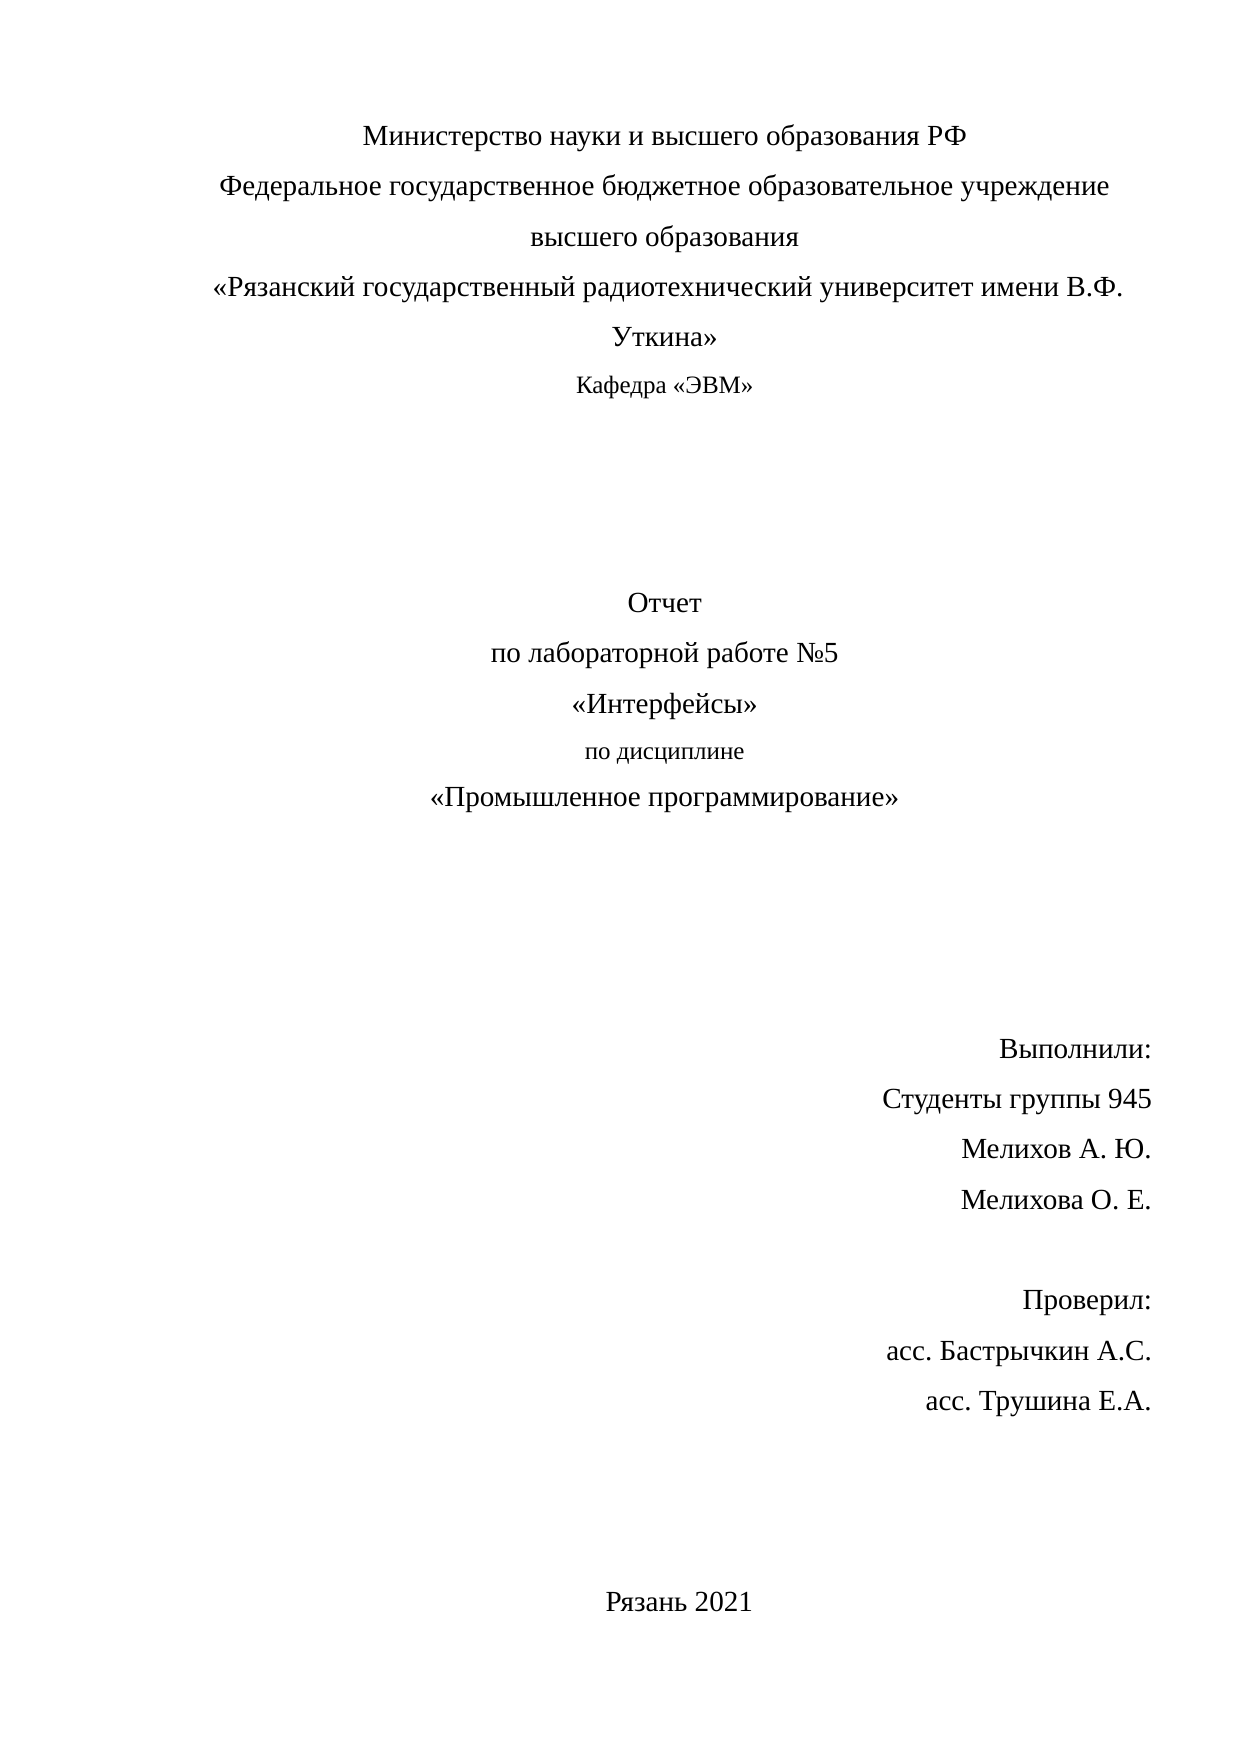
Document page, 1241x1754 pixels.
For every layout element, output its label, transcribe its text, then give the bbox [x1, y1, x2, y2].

text Проверил: [709, 1282, 1152, 1316]
text Выполнили: [709, 1031, 1152, 1064]
text Кафедра «ЭВМ» [177, 370, 1152, 398]
text «Промышленное программирование» [177, 779, 1152, 813]
text асс. Бастрычкин А.С. [709, 1333, 1152, 1366]
text Мелихова О. Е. [709, 1182, 1152, 1215]
text по дисциплине [177, 736, 1152, 765]
text «Интерфейсы» [177, 686, 1152, 719]
text высшего образования [177, 219, 1152, 252]
text Мелихов А. Ю. [709, 1132, 1152, 1165]
text Отчет [177, 585, 1152, 619]
text Студенты группы 945 [709, 1081, 1152, 1115]
text Министерство науки и высшего образования РФ [177, 118, 1152, 152]
text асс. Трушина Е.А. [709, 1383, 1152, 1417]
text Федеральное государственное бюджетное образовательное учреждение [177, 168, 1152, 202]
text по лабораторной работе №5 [177, 636, 1152, 669]
text «Рязанский государственный радиотехнический университет имени В.Ф. Уткина» [177, 269, 1152, 353]
text Рязань 2021 [177, 1584, 1181, 1618]
